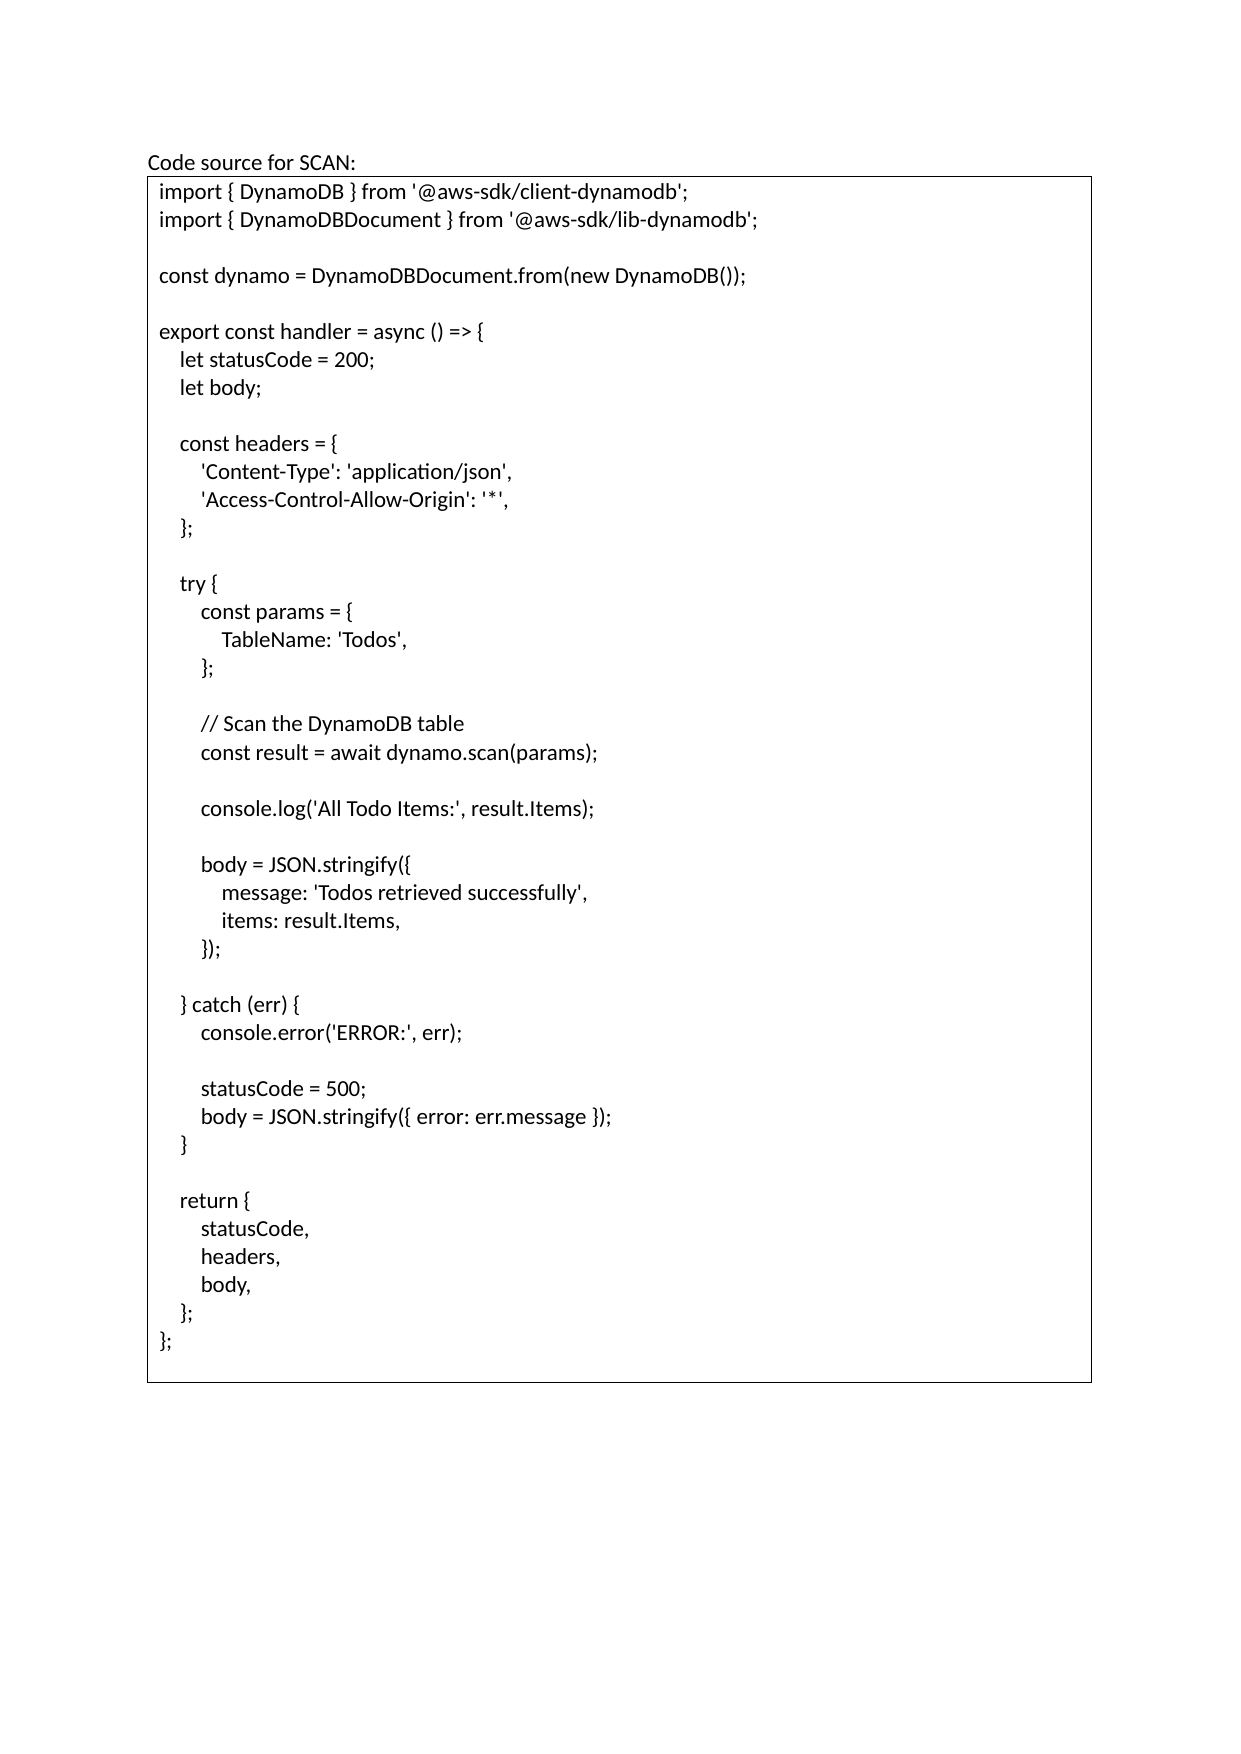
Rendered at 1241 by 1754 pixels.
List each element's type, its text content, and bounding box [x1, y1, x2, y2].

text Code source for SCAN: [148, 148, 1093, 176]
table_header import { DynamoDB } from '@aws-sdk/client-dynamodb'; import { DynamoDBDocument } from '@aws-sdk/lib-dynamodb'; const dynamo = DynamoDBDocument.from(new DynamoDB()); export const handler = async () => { let statusCode = 200; let body; const headers = { 'Content-Type': 'application/json', 'Access-Control-Allow-Origin': '*', }; try { const params = { TableName: 'Todos', }; // Scan the DynamoDB table const result = await dynamo.scan(params); console.log('All Todo Items:', result.Items); body = JSON.stringify({ message: 'Todos retrieved successfully', items: result.Items, }); } catch (err) { console.error('ERROR:', err); statusCode = 500; body = JSON.stringify({ error: err.message }); } return { statusCode, headers, body, }; }; [148, 177, 1091, 1382]
